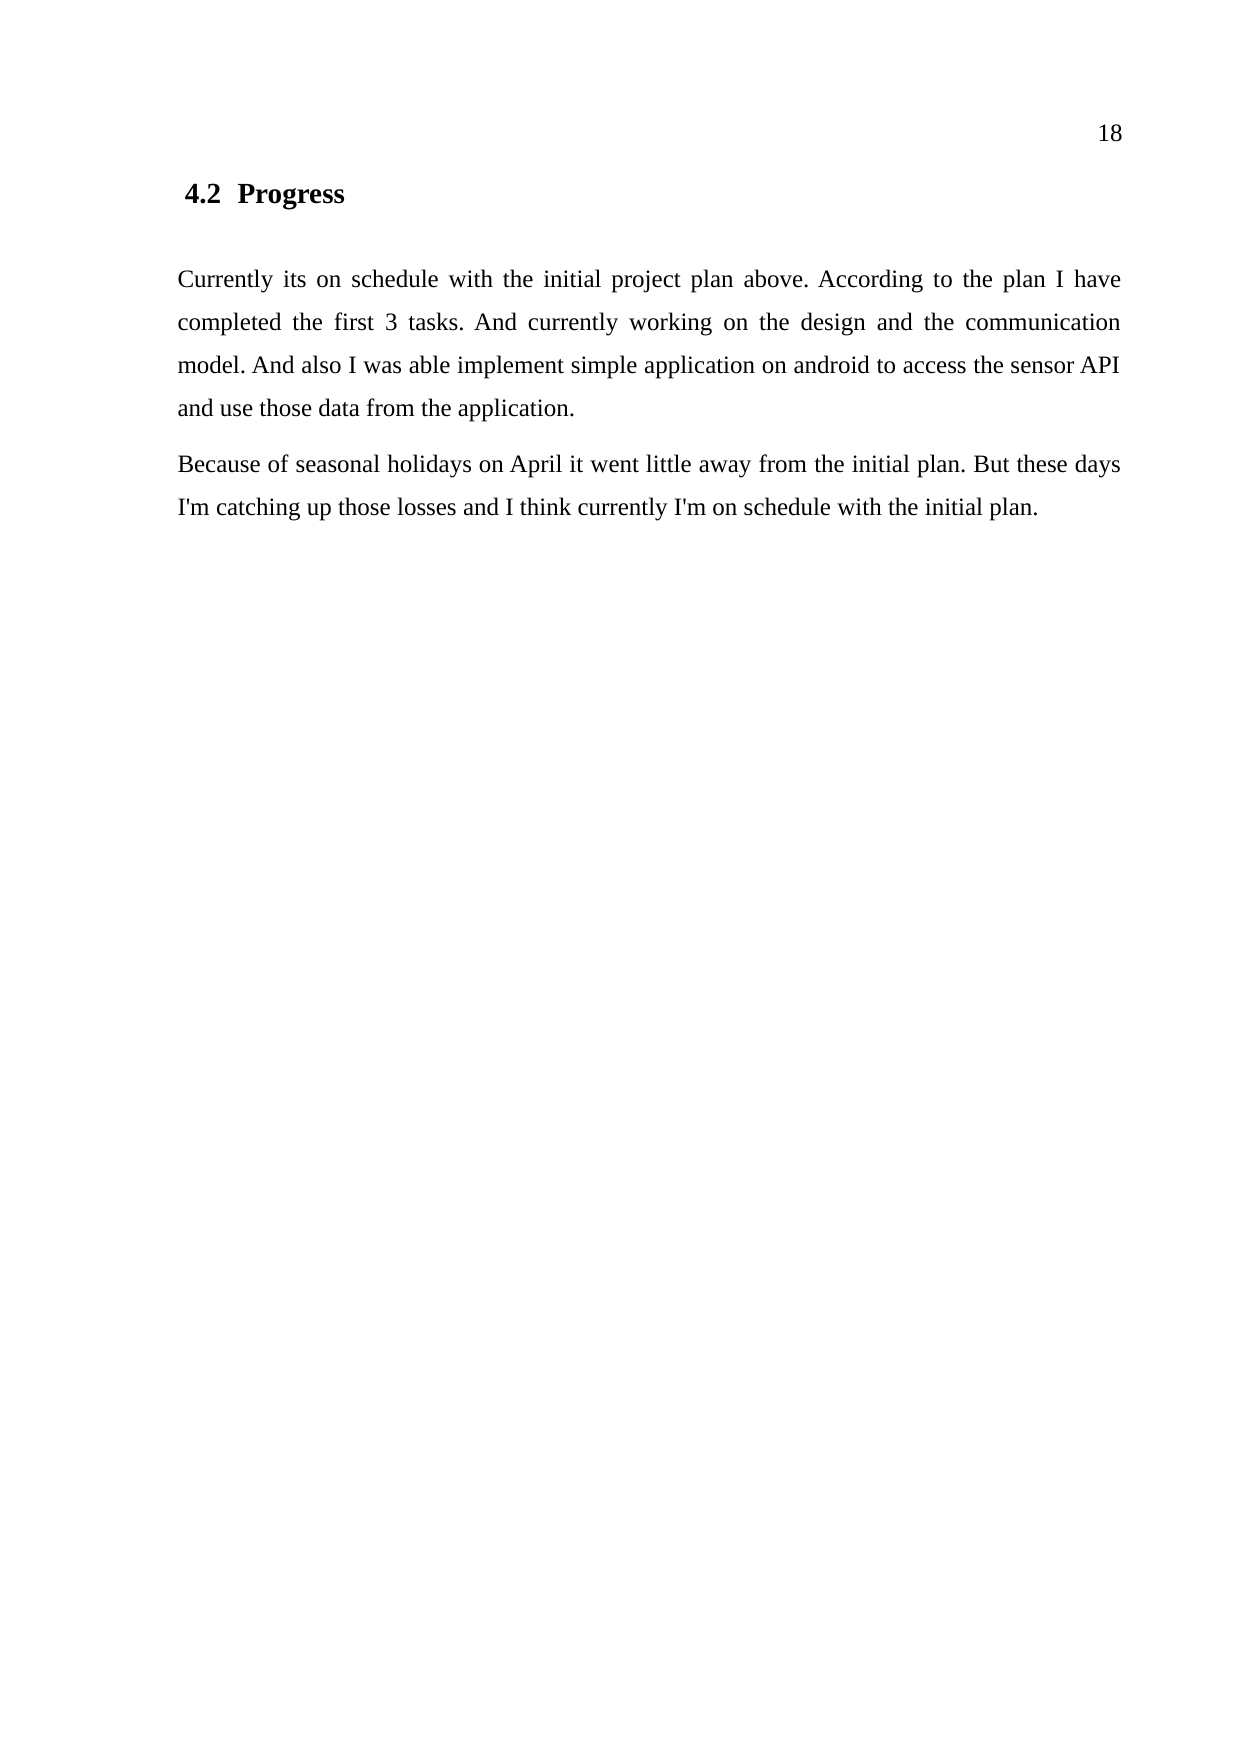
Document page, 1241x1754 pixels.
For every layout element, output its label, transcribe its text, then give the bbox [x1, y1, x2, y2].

text Currently its on schedule with the initial project plan above. According to the plan I have completed the first 3 tasks. And currently working on the design and the communication model. And also I was able implement simple application on android to access the sensor API and use those data from the application. [177, 264, 1122, 422]
subtitle Progress [177, 176, 1122, 210]
text Because of seasonal holidays on April it went little away from the initial plan. But these days I'm catching up those losses and I think currently I'm on schedule with the initial plan. [177, 449, 1122, 521]
